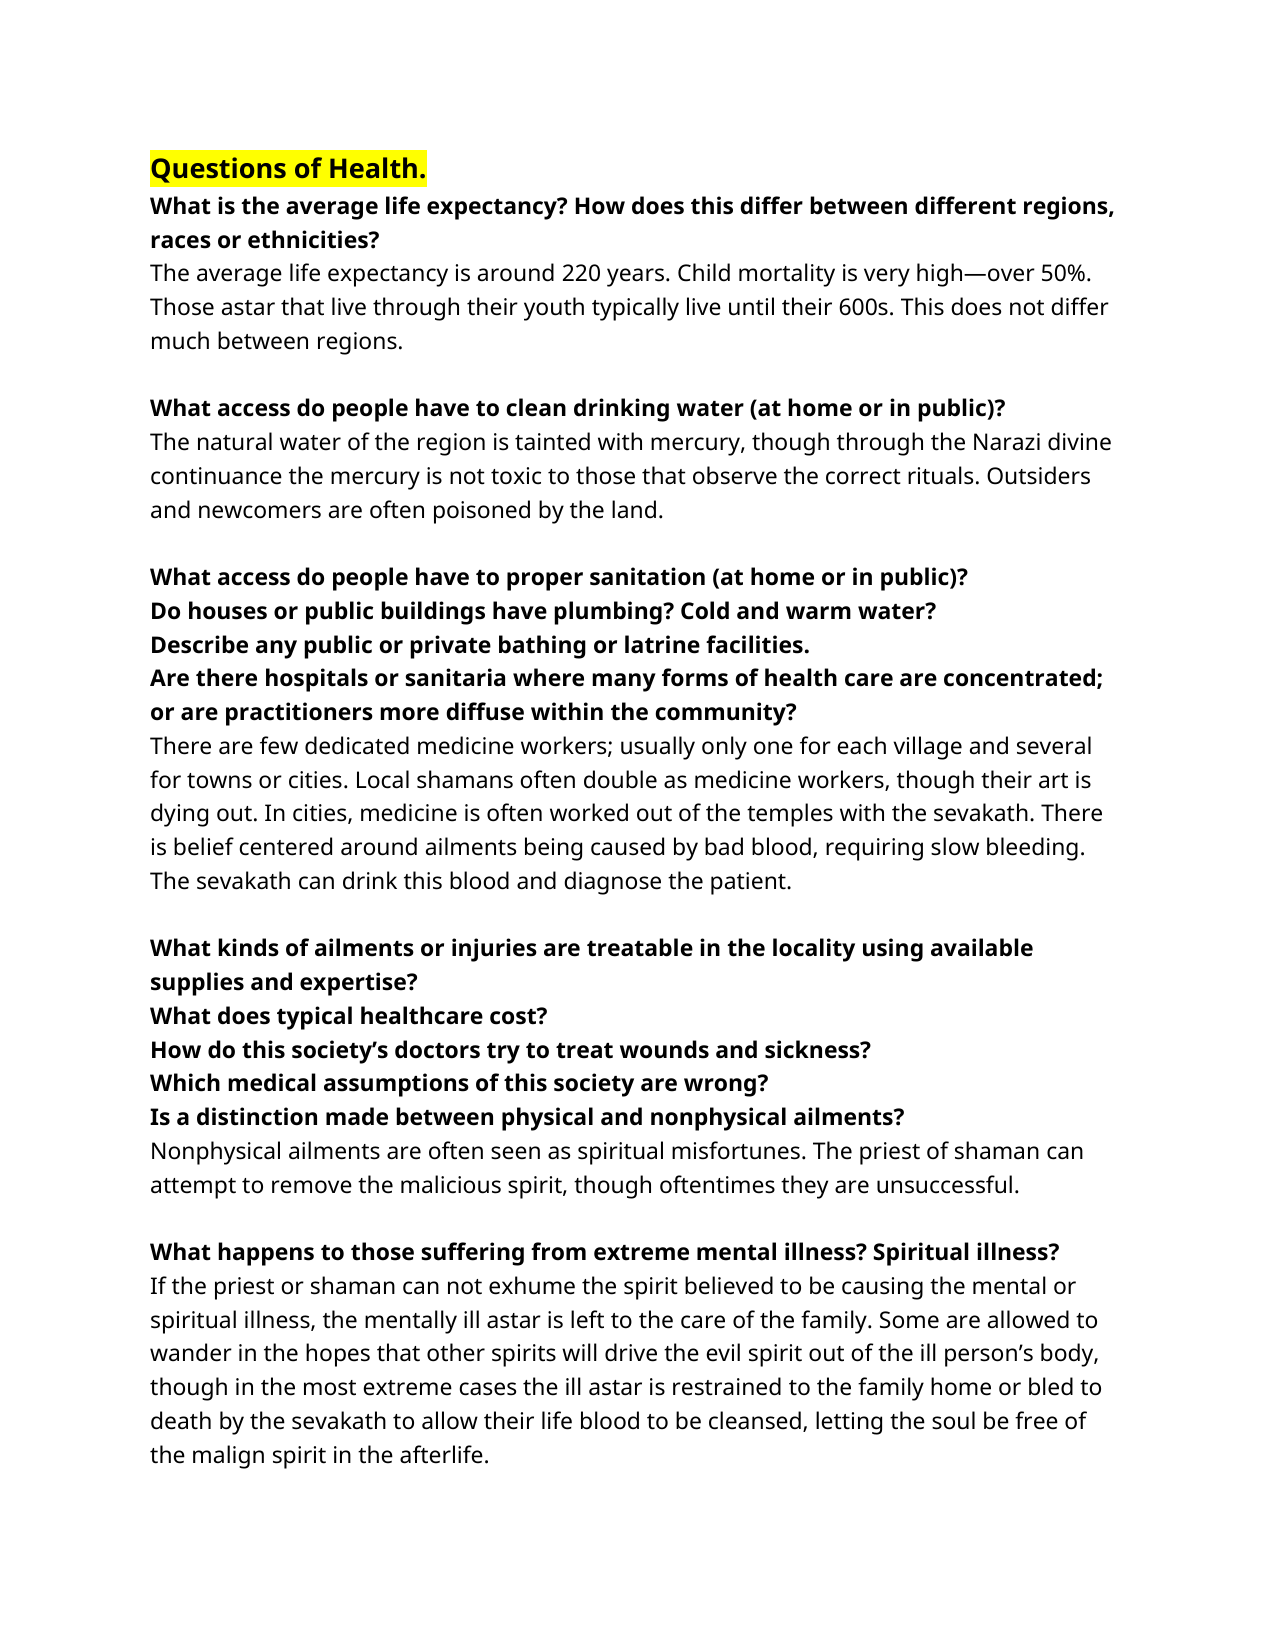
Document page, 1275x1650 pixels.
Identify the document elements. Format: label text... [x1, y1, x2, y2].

text The average life expectancy is around 220 years. Child mortality is very high—over 50%. Those astar that live through their youth typically live until their 600s. This does not differ much between regions. [150, 257, 1125, 390]
text There are few dedicated medicine workers; usually only one for each village and several for towns or cities. Local shamans often double as medicine workers, though their art is dying out. In cities, medicine is often worked out of the temples with the sevakath. There is belief centered around ailments being caused by bad blood, requiring slow bleeding. The sevakath can drink this blood and diagnose the patient. [150, 730, 1125, 896]
text What access do people have to clean drinking water (at home or in public)? The natural water of the region is tainted with mercury, though through the Narazi divine continuance the mercury is not toxic to those that observe the correct rituals. Outsiders and newcomers are often poisoned by the land. [150, 392, 1125, 525]
text If the priest or shaman can not exhume the spirit believed to be causing the mental or spiritual illness, the mentally ill astar is left to the care of the family. Some are allowed to wander in the hopes that other spirits will drive the evil spirit out of the ill person’s body, though in the most extreme cases the ill astar is restrained to the family home or bled to death by the sevakath to allow their life blood to be cleansed, letting the soul be free of the malign spirit in the afterlife. [150, 1270, 1125, 1470]
text Nonphysical ailments are often seen as spiritual misfortunes. The priest of shaman can attempt to remove the malicious spirit, though oftentimes they are unsuccessful. [150, 1135, 1125, 1200]
text What is the average life expectancy? How does this differ between different regions, races or ethnicities? [150, 190, 1125, 255]
text What happens to those suffering from extreme mental illness? Spiritual illness? [150, 1202, 1125, 1267]
text What kinds of ailments or injuries are treatable in the locality using available supplies and expertise? What does typical healthcare cost? How do this society’s doctors try to treat wounds and sickness? Which medical assumptions of this society are wrong? Is a distinction made between physical and nonphysical ailments? [150, 898, 1125, 1132]
text What access do people have to proper sanitation (at home or in public)? Do houses or public buildings have plumbing? Cold and warm water? Describe any public or private bathing or latrine facilities. Are there hospitals or sanitaria where many forms of health care are concentrated; or are practitioners more diffuse within the community? [150, 561, 1125, 727]
text Questions of Health. [150, 150, 1125, 187]
